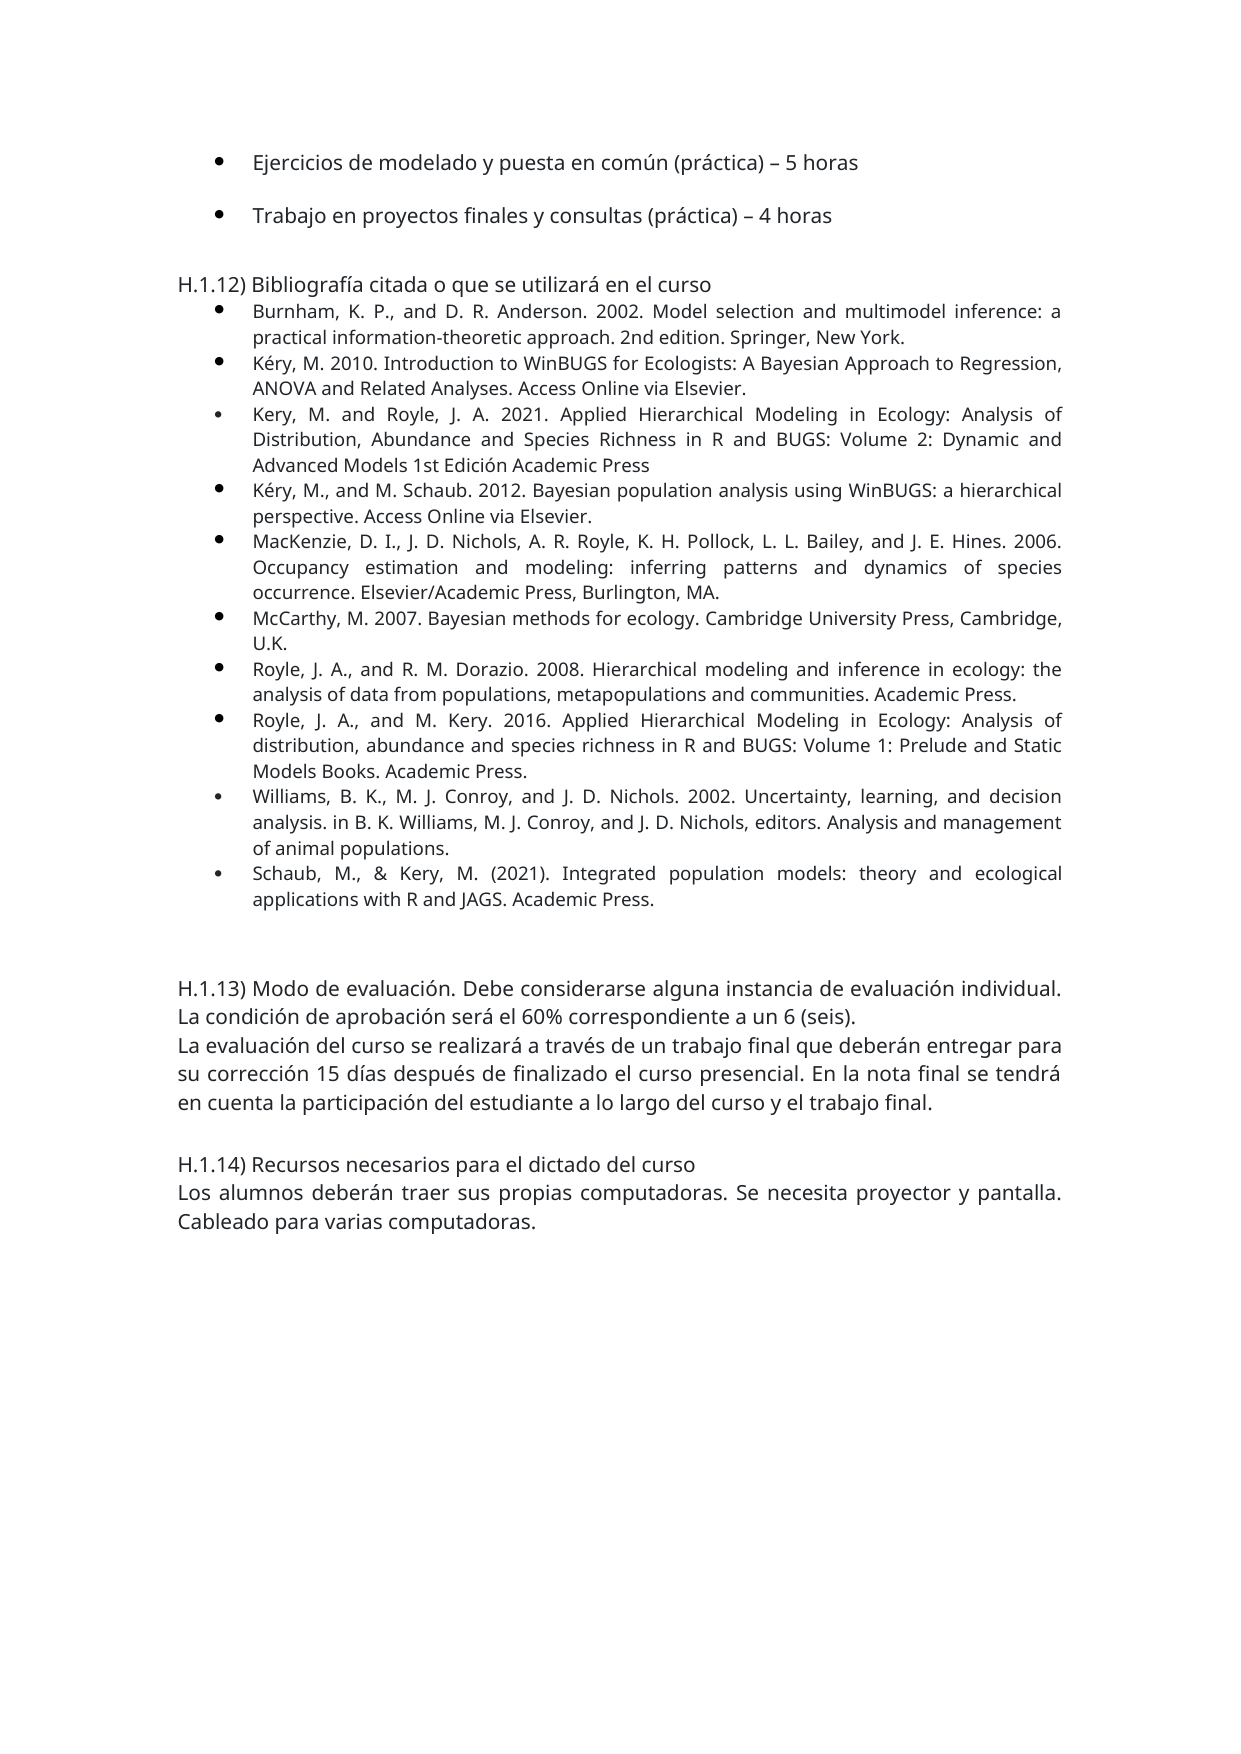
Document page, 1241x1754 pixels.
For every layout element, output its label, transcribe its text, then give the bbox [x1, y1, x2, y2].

list McCarthy, M. 2007. Bayesian methods for ecology. Cambridge University Press, Cambridge, U.K. [215, 605, 1063, 656]
text H.1.12) Bibliografía citada o que se utilizará en el curso [177, 270, 1063, 299]
text H.1.13) Modo de evaluación. Debe considerarse alguna instancia de evaluación individual. La condición de aprobación será el 60% correspondiente a un 6 (seis). [177, 974, 1063, 1031]
list Royle, J. A., and R. M. Dorazio. 2008. Hierarchical modeling and inference in ecology: the analysis of data from populations, metapopulations and communities. Academic Press. [215, 656, 1063, 707]
list Royle, J. A., and M. Kery. 2016. Applied Hierarchical Modeling in Ecology: Analysis of distribution, abundance and species richness in R and BUGS: Volume 1: Prelude and Static Models Books. Academic Press. [215, 707, 1063, 784]
list Trabajo en proyectos finales y consultas (práctica) – 4 horas [215, 201, 1063, 229]
list Kéry, M., and M. Schaub. 2012. Bayesian population analysis using WinBUGS: a hierarchical perspective. Access Online via Elsevier. [215, 477, 1063, 528]
list Schaub, M., & Kery, M. (2021). Integrated population models: theory and ecological applications with R and JAGS. Academic Press. [215, 860, 1063, 911]
list MacKenzie, D. I., J. D. Nichols, A. R. Royle, K. H. Pollock, L. L. Bailey, and J. E. Hines. 2006. Occupancy estimation and modeling: inferring patterns and dynamics of species occurrence. Elsevier/Academic Press, Burlington, MA. [215, 528, 1063, 605]
list Ejercicios de modelado y puesta en común (práctica) – 5 horas [215, 148, 1063, 176]
list Kery, M. and Royle, J. A. 2021. Applied Hierarchical Modeling in Ecology: Analysis of Distribution, Abundance and Species Richness in R and BUGS: Volume 2: Dynamic and Advanced Models 1st Edición Academic Press [215, 401, 1063, 477]
list Burnham, K. P., and D. R. Anderson. 2002. Model selection and multimodel inference: a practical information-theoretic approach. 2nd edition. Springer, New York. [215, 299, 1063, 350]
list Williams, B. K., M. J. Conroy, and J. D. Nichols. 2002. Uncertainty, learning, and decision analysis. in B. K. Williams, M. J. Conroy, and J. D. Nichols, editors. Analysis and management of animal populations. [215, 784, 1063, 860]
text H.1.14) Recursos necesarios para el dictado del curso [177, 1150, 1063, 1178]
list Kéry, M. 2010. Introduction to WinBUGS for Ecologists: A Bayesian Approach to Regression, ANOVA and Related Analyses. Access Online via Elsevier. [215, 350, 1063, 401]
text La evaluación del curso se realizará a través de un trabajo final que deberán entregar para su corrección 15 días después de finalizado el curso presencial. En la nota final se tendrá en cuenta la participación del estudiante a lo largo del curso y el trabajo final. [177, 1031, 1063, 1116]
text Los alumnos deberán traer sus propias computadoras. Se necesita proyector y pantalla. Cableado para varias computadoras. [177, 1178, 1063, 1235]
